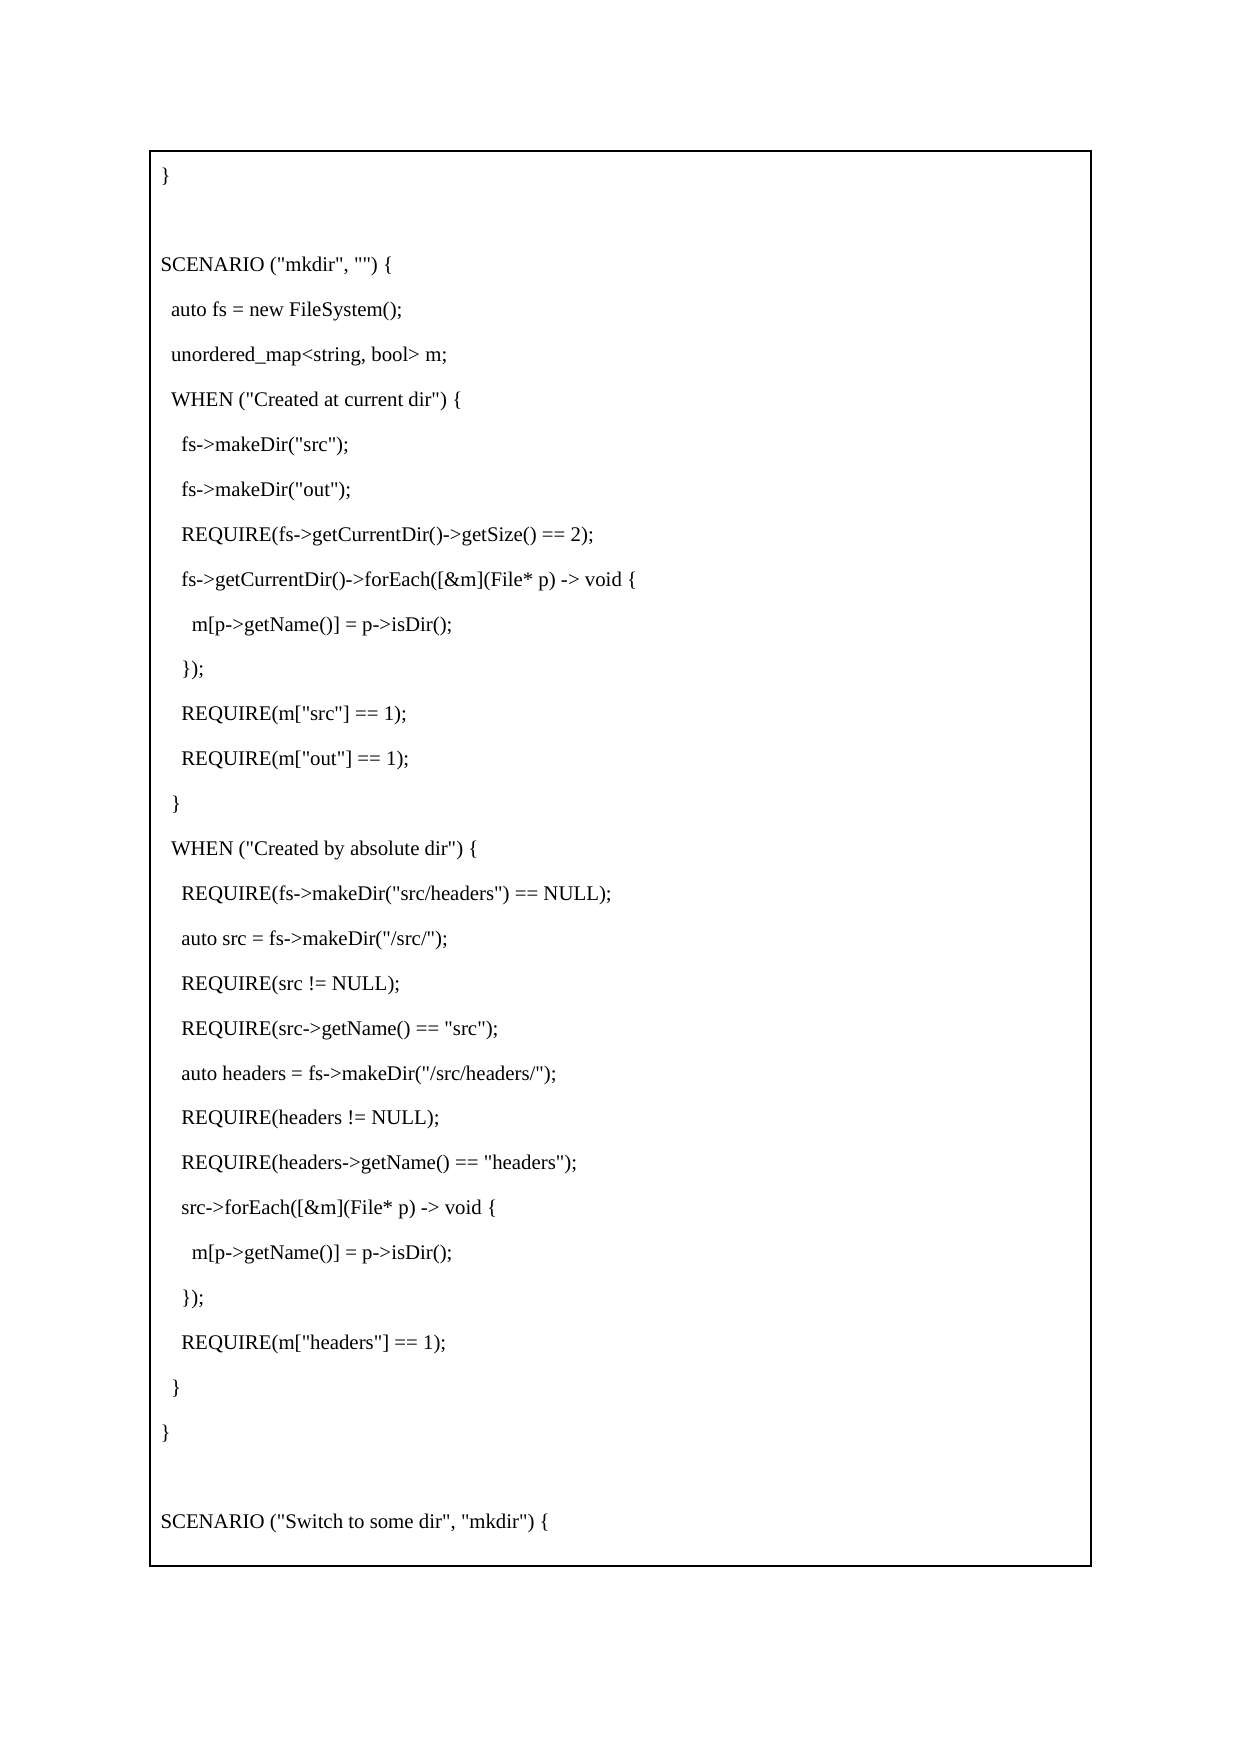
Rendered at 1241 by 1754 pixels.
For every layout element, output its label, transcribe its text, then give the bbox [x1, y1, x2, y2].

table_header } SCENARIO ("mkdir", "") { auto fs = new FileSystem(); unordered_map<string, bool> m; WHEN ("Created at current dir") { fs->makeDir("src"); fs->makeDir("out"); REQUIRE(fs->getCurrentDir()->getSize() == 2); fs->getCurrentDir()->forEach([&m](File* p) -> void { m[p->getName()] = p->isDir(); }); REQUIRE(m["src"] == 1); REQUIRE(m["out"] == 1); } WHEN ("Created by absolute dir") { REQUIRE(fs->makeDir("src/headers") == NULL); auto src = fs->makeDir("/src/"); REQUIRE(src != NULL); REQUIRE(src->getName() == "src"); auto headers = fs->makeDir("/src/headers/"); REQUIRE(headers != NULL); REQUIRE(headers->getName() == "headers"); src->forEach([&m](File* p) -> void { m[p->getName()] = p->isDir(); }); REQUIRE(m["headers"] == 1); } } SCENARIO ("Switch to some dir", "mkdir") { [151, 152, 1090, 1565]
